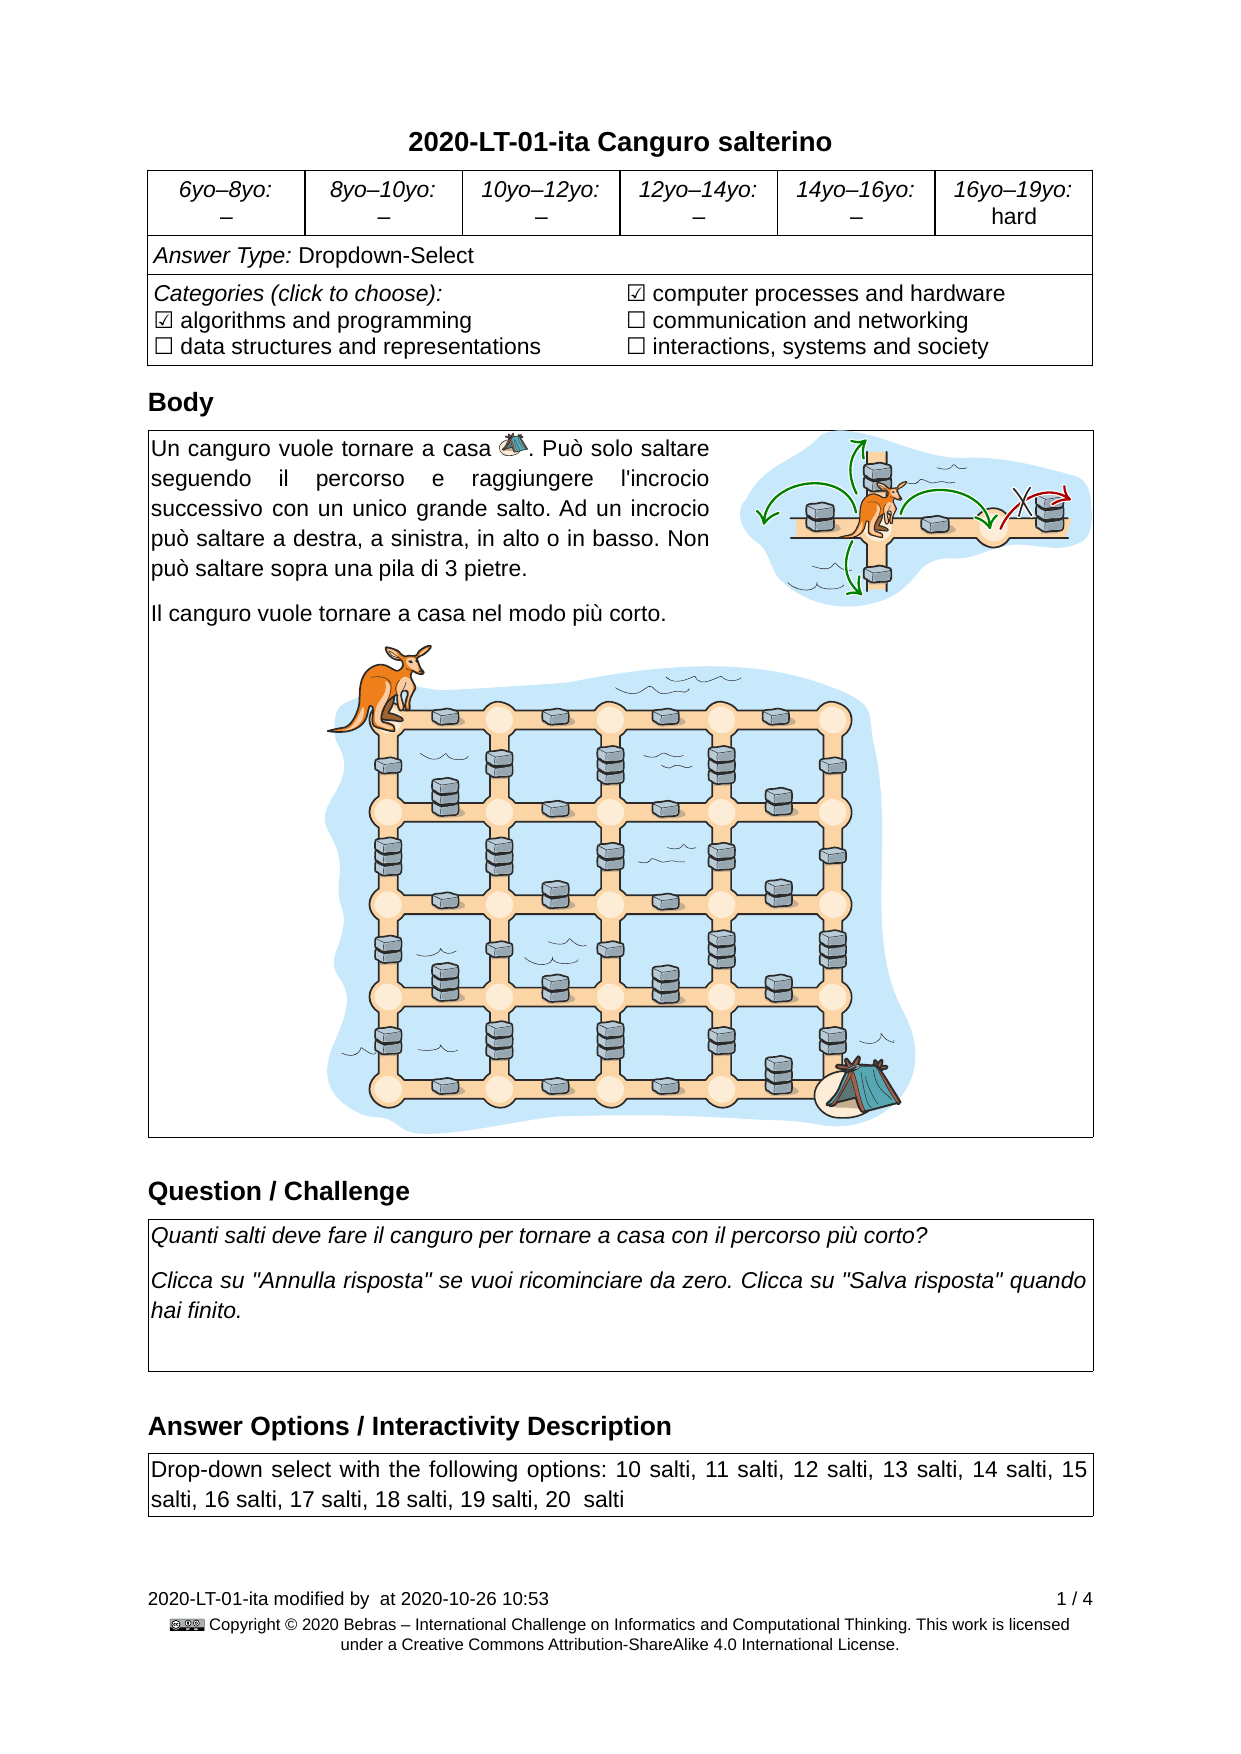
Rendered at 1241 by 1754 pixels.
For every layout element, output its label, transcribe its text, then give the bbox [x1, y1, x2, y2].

text Clicca su "Annulla risposta" se vuoi ricominciare da zero. Clicca su "Salva risposta" quando hai finito. [149, 1264, 1093, 1323]
table_cell ☑ computer processes and hardware ☐ communication and networking ☐ interactions, systems and society [620, 275, 1092, 365]
text [856, 431, 1093, 513]
table_header 6yo–8yo: – [148, 171, 304, 235]
table_cell Categories (click to choose): ☑ algorithms and programming ☐ data structures and representations [148, 275, 620, 365]
table_header 12yo–14yo: – [621, 171, 777, 235]
text Quanti salti deve fare il canguro per tornare a casa con il percorso più corto? [149, 1220, 1093, 1248]
subtitle 2020-LT-01-ita Canguro salterino [148, 125, 1093, 157]
text [912, 520, 1093, 582]
subtitle Question / Challenge [148, 1176, 1093, 1206]
table_cell Answer Type: Dropdown-Select [148, 236, 1092, 274]
text Un canguro vuole tornare a casa . Può solo saltare seguendo il percorso e raggiungere l'incrocio successivo con un unico grande salto. Ad un incrocio può saltare a destra, a sinistra, in alto o in basso. Non può saltare sopra una pila di 3 pietre. [149, 431, 828, 582]
table_header 8yo–10yo: – [306, 171, 462, 235]
text Drop-down select with the following options: 10 salti, 11 salti, 12 salti, 13 salti, 14 salti, 15 salti, 16 salti, 17 salti, 18 salti, 19 salti, 20 salti [149, 1454, 1093, 1516]
subtitle Body [148, 387, 1093, 417]
table_header 14yo–16yo: – [778, 171, 934, 235]
subtitle Answer Options / Interactivity Description [148, 1410, 1093, 1441]
table_header 16yo–19yo: hard [936, 171, 1092, 235]
text Il canguro vuole tornare a casa nel modo più corto. [149, 597, 1093, 626]
table_header 10yo–12yo: – [463, 171, 619, 235]
